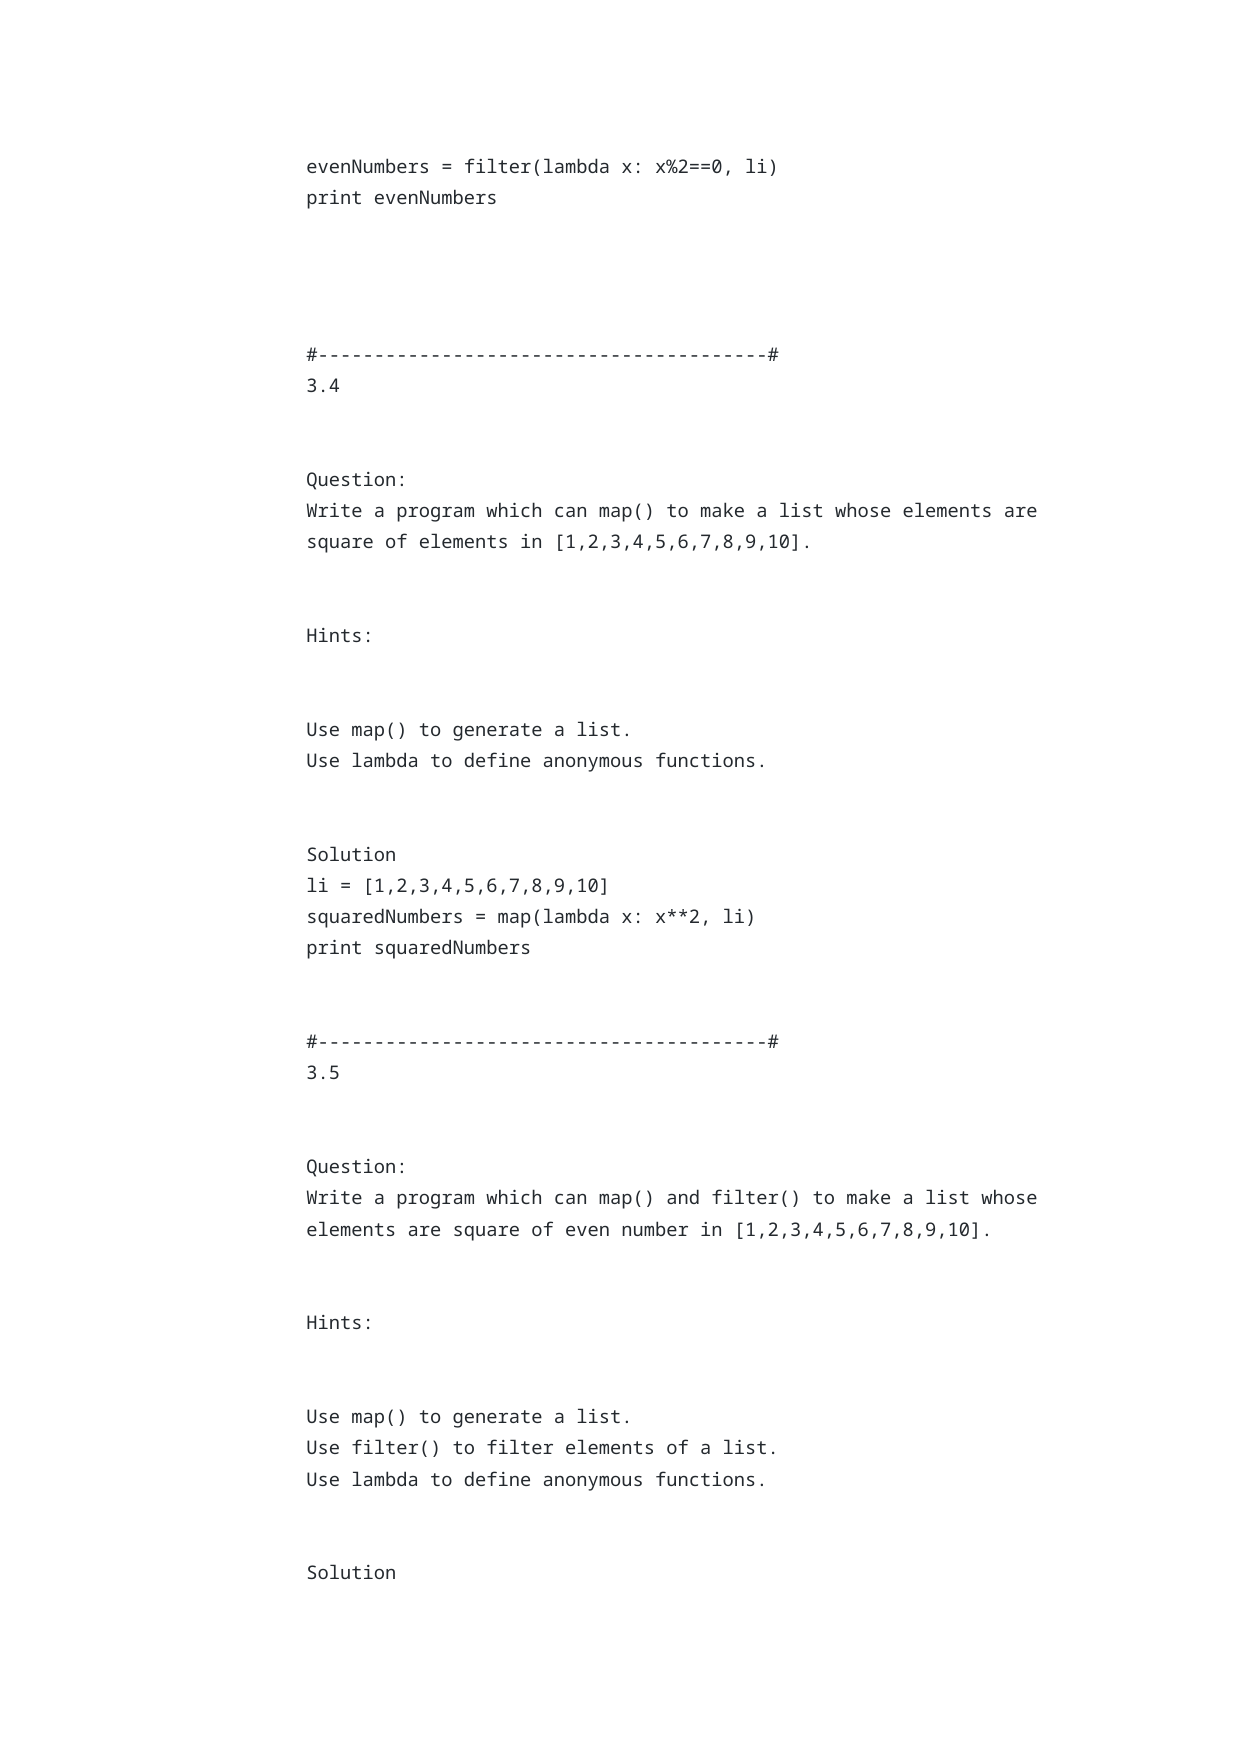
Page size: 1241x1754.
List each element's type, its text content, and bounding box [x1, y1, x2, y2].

table_cell Hints: [291, 616, 1091, 648]
table_cell [146, 1491, 291, 1554]
table_cell [291, 398, 1091, 460]
table_cell li = [1,2,3,4,5,6,7,8,9,10] [291, 866, 1091, 898]
table_cell [146, 1304, 291, 1335]
table_cell [146, 460, 291, 491]
table_cell [146, 1429, 291, 1460]
table_cell [146, 491, 291, 554]
table_cell Use map() to generate a list. [291, 710, 1091, 741]
table_cell [291, 210, 1091, 273]
table_cell [291, 960, 1091, 1023]
table_cell [146, 1398, 291, 1429]
table_cell [146, 773, 291, 835]
table_cell [146, 1148, 291, 1179]
table_cell [146, 1460, 291, 1491]
table_cell [146, 866, 291, 898]
table_cell [291, 1491, 1091, 1554]
table_cell [291, 773, 1091, 835]
table_cell [146, 898, 291, 929]
table_cell Use lambda to define anonymous functions. [291, 741, 1091, 773]
table_cell [291, 1085, 1091, 1148]
table_cell [146, 835, 291, 866]
table_cell Use lambda to define anonymous functions. [291, 1460, 1091, 1491]
table_cell [146, 554, 291, 616]
table_cell [146, 148, 291, 179]
table_cell [146, 960, 291, 1023]
table_cell [291, 1335, 1091, 1398]
table_cell [146, 1179, 291, 1241]
table_cell Write a program which can map() to make a list whose elements are square of elements in [1,2,3,4,5,6,7,8,9,10]. [291, 491, 1091, 554]
table_cell 3.4 [291, 366, 1091, 398]
table_cell [291, 648, 1091, 710]
table_cell evenNumbers = filter(lambda x: x%2==0, li) [291, 148, 1091, 179]
table_cell Use filter() to filter elements of a list. [291, 1429, 1091, 1460]
table_cell [291, 554, 1091, 616]
table_cell [146, 210, 291, 273]
table_cell [146, 741, 291, 773]
table_cell [146, 1085, 291, 1148]
table_cell [146, 1554, 291, 1585]
table_cell [146, 179, 291, 210]
table_cell Use map() to generate a list. [291, 1398, 1091, 1429]
table_cell Question: [291, 1148, 1091, 1179]
table_cell Solution [291, 1554, 1091, 1585]
table_cell [146, 366, 291, 398]
table_cell [146, 648, 291, 710]
table_cell #----------------------------------------# [291, 335, 1091, 366]
table_cell [146, 1023, 291, 1054]
table_cell [146, 398, 291, 460]
table_cell print squaredNumbers [291, 929, 1091, 960]
table_cell Question: [291, 460, 1091, 491]
table_cell [146, 929, 291, 960]
table_cell [291, 273, 1091, 335]
table_cell print evenNumbers [291, 179, 1091, 210]
table_cell [146, 1241, 291, 1304]
table_cell [146, 1054, 291, 1085]
table_cell [146, 616, 291, 648]
table_cell [146, 710, 291, 741]
table_cell Write a program which can map() and filter() to make a list whose elements are square of even number in [1,2,3,4,5,6,7,8,9,10]. [291, 1179, 1091, 1241]
table_cell squaredNumbers = map(lambda x: x**2, li) [291, 898, 1091, 929]
table_cell [146, 1335, 291, 1398]
table_cell Solution [291, 835, 1091, 866]
table_cell [146, 273, 291, 335]
table_cell [146, 335, 291, 366]
table_cell #----------------------------------------# [291, 1023, 1091, 1054]
table_cell Hints: [291, 1304, 1091, 1335]
table_cell [291, 1241, 1091, 1304]
table_cell 3.5 [291, 1054, 1091, 1085]
